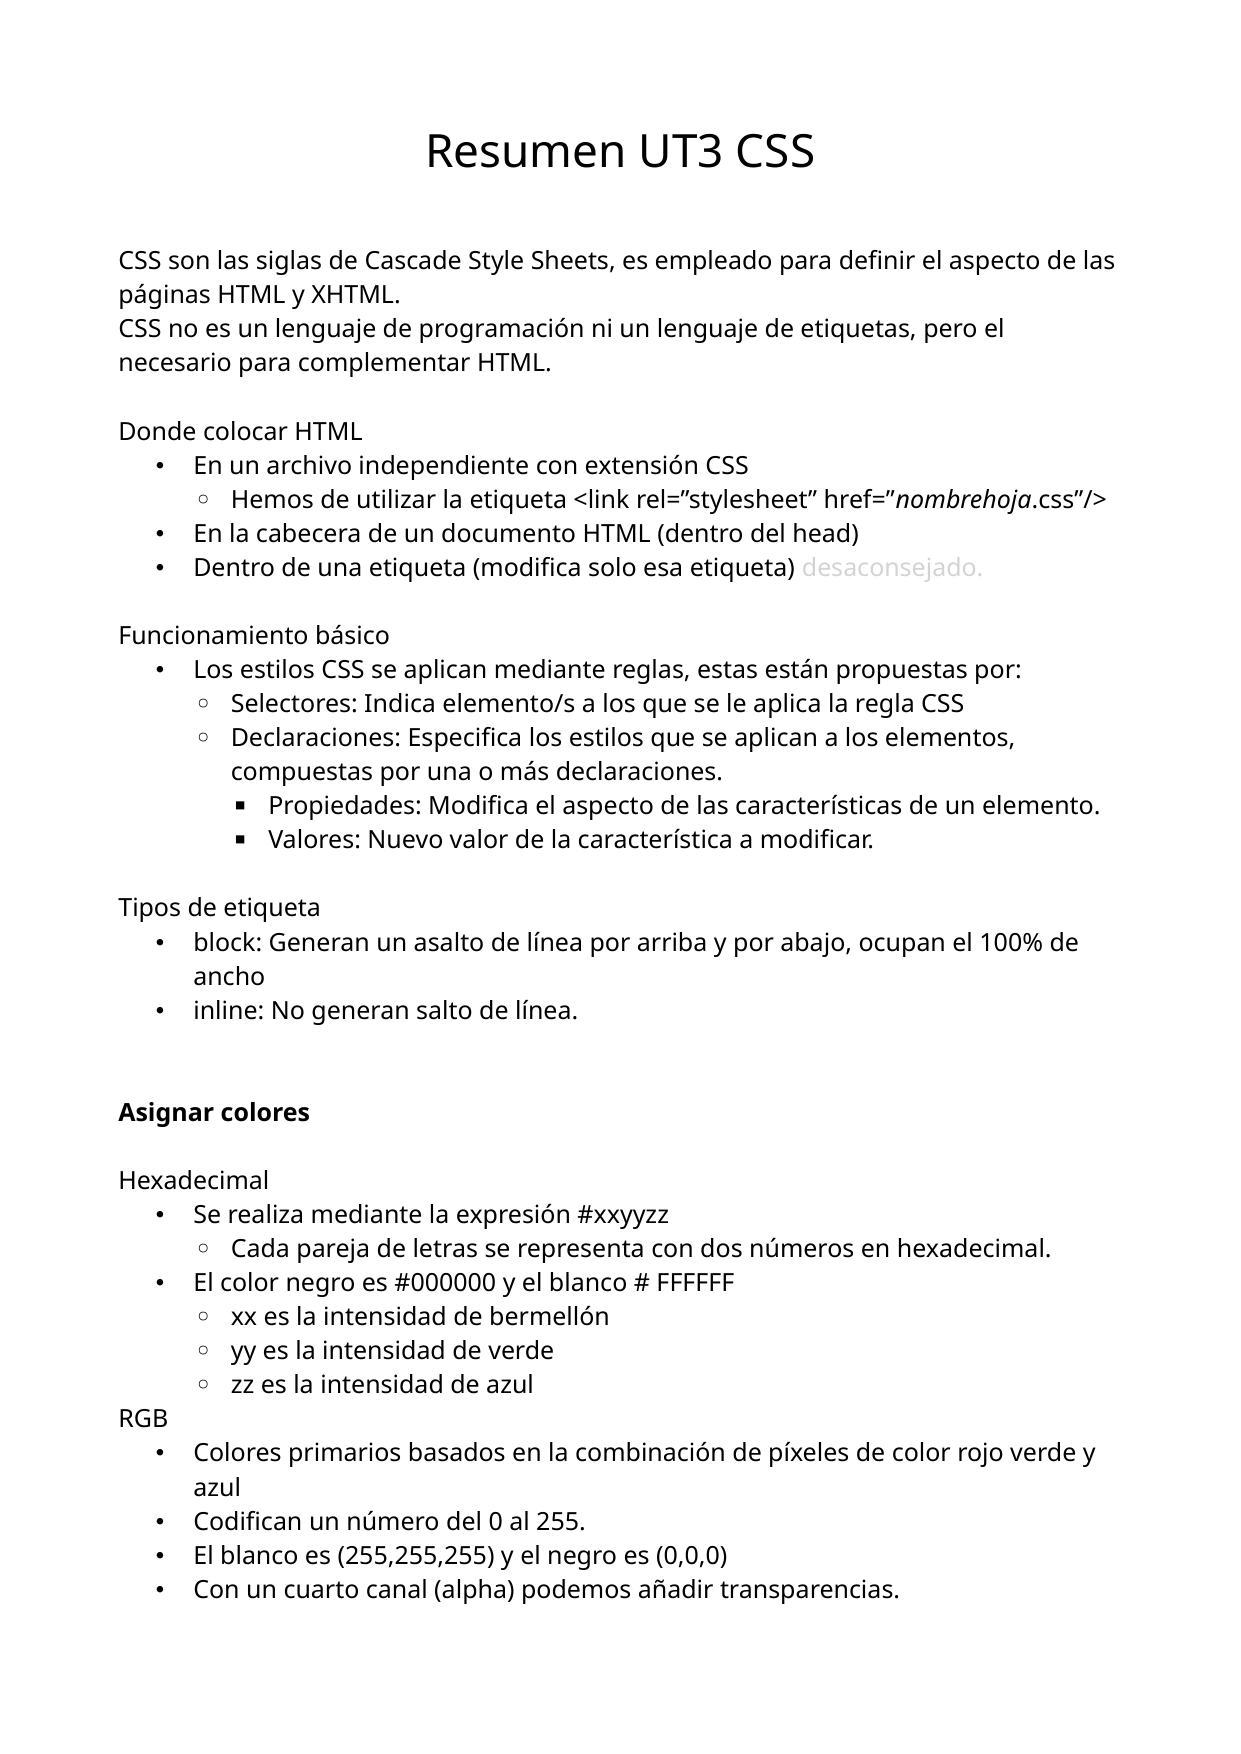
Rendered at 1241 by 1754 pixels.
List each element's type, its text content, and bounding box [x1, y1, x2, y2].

list El color negro es #000000 y el blanco # FFFFFF [156, 1265, 1122, 1299]
list Propiedades: Modifica el aspecto de las características de un elemento. [231, 788, 1122, 822]
text Asignar colores [118, 1094, 1122, 1128]
list yy es la intensidad de verde [193, 1333, 1122, 1367]
list Declaraciones: Especifica los estilos que se aplican a los elementos, compuestas por una o más declaraciones. [193, 720, 1122, 788]
text CSS no es un lenguaje de programación ni un lenguaje de etiquetas, pero el necesario para complementar HTML. [118, 311, 1122, 379]
text Tipos de etiqueta [118, 890, 1122, 924]
list Dentro de una etiqueta (modifica solo esa etiqueta) desaconsejado. [156, 549, 1122, 583]
list Selectores: Indica elemento/s a los que se le aplica la regla CSS [193, 686, 1122, 720]
list En la cabecera de un documento HTML (dentro del head) [156, 515, 1122, 549]
list El blanco es (255,255,255) y el negro es (0,0,0) [156, 1537, 1122, 1571]
list inline: No generan salto de línea. [156, 992, 1122, 1026]
list Codifican un número del 0 al 255. [156, 1503, 1122, 1537]
text Donde colocar HTML [118, 413, 1122, 447]
list xx es la intensidad de bermellón [193, 1299, 1122, 1333]
list zz es la intensidad de azul [193, 1367, 1122, 1401]
text CSS son las siglas de Cascade Style Sheets, es empleado para definir el aspecto de las páginas HTML y XHTML. [118, 243, 1122, 311]
text Hexadecimal [118, 1163, 1122, 1197]
list Los estilos CSS se aplican mediante reglas, estas están propuestas por: [156, 652, 1122, 686]
list Cada pareja de letras se representa con dos números en hexadecimal. [193, 1231, 1122, 1265]
list Con un cuarto canal (alpha) podemos añadir transparencias. [156, 1571, 1122, 1605]
text Resumen UT3 CSS [118, 118, 1122, 181]
list En un archivo independiente con extensión CSS [156, 447, 1122, 481]
list Colores primarios basados en la combinación de píxeles de color rojo verde y azul [156, 1435, 1122, 1503]
list Se realiza mediante la expresión #xxyyzz [156, 1197, 1122, 1231]
text RGB [118, 1401, 1122, 1435]
list block: Generan un asalto de línea por arriba y por abajo, ocupan el 100% de ancho [156, 924, 1122, 992]
list Hemos de utilizar la etiqueta <link rel=”stylesheet” href=”nombrehoja.css”/> [193, 481, 1122, 515]
text Funcionamiento básico [118, 618, 1122, 652]
list Valores: Nuevo valor de la característica a modificar. [231, 822, 1122, 856]
